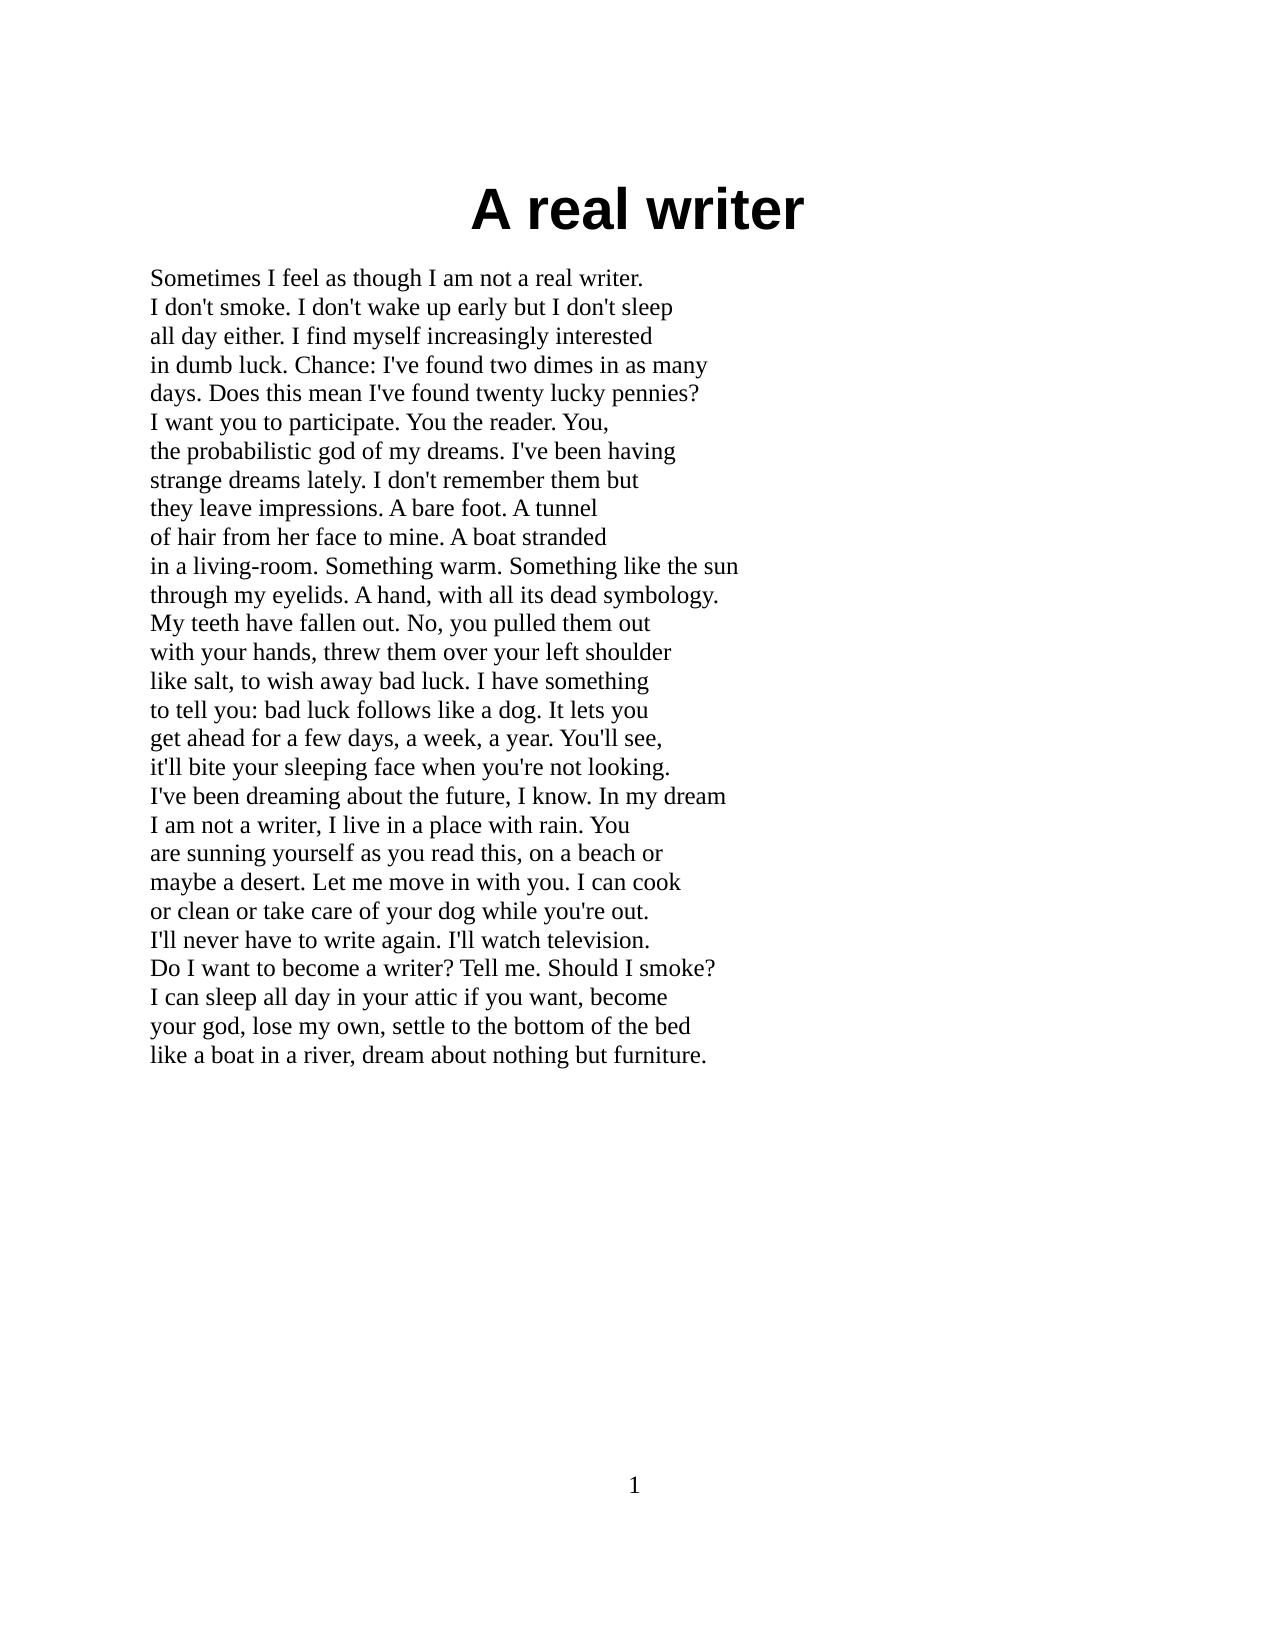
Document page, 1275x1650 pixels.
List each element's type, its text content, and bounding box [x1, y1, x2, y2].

text Sometimes I feel as though I am not a real writer. I don't smoke. I don't wake up early but I don't sleep all day either. I find myself increasingly interested in dumb luck. Chance: I've found two dimes in as many days. Does this mean I've found twenty lucky pennies? I want you to participate. You the reader. You, the probabilistic god of my dreams. I've been having strange dreams lately. I don't remember them but they leave impressions. A bare foot. A tunnel of hair from her face to mine. A boat stranded in a living-room. Something warm. Something like the sun through my eyelids. A hand, with all its dead symbology. My teeth have fallen out. No, you pulled them out with your hands, threw them over your left shoulder like salt, to wish away bad luck. I have something to tell you: bad luck follows like a dog. It lets you get ahead for a few days, a week, a year. You'll see, it'll bite your sleeping face when you're not looking. I've been dreaming about the future, I know. In my dream I am not a writer, I live in a place with rain. You are sunning yourself as you read this, on a beach or maybe a desert. Let me move in with you. I can cook or clean or take care of your dog while you're out. I'll never have to write again. I'll watch television. Do I want to become a writer? Tell me. Should I smoke? I can sleep all day in your attic if you want, become your god, lose my own, settle to the bottom of the bed like a boat in a river, dream about nothing but furniture. [150, 263, 1125, 1068]
title A real writer [150, 175, 1125, 242]
